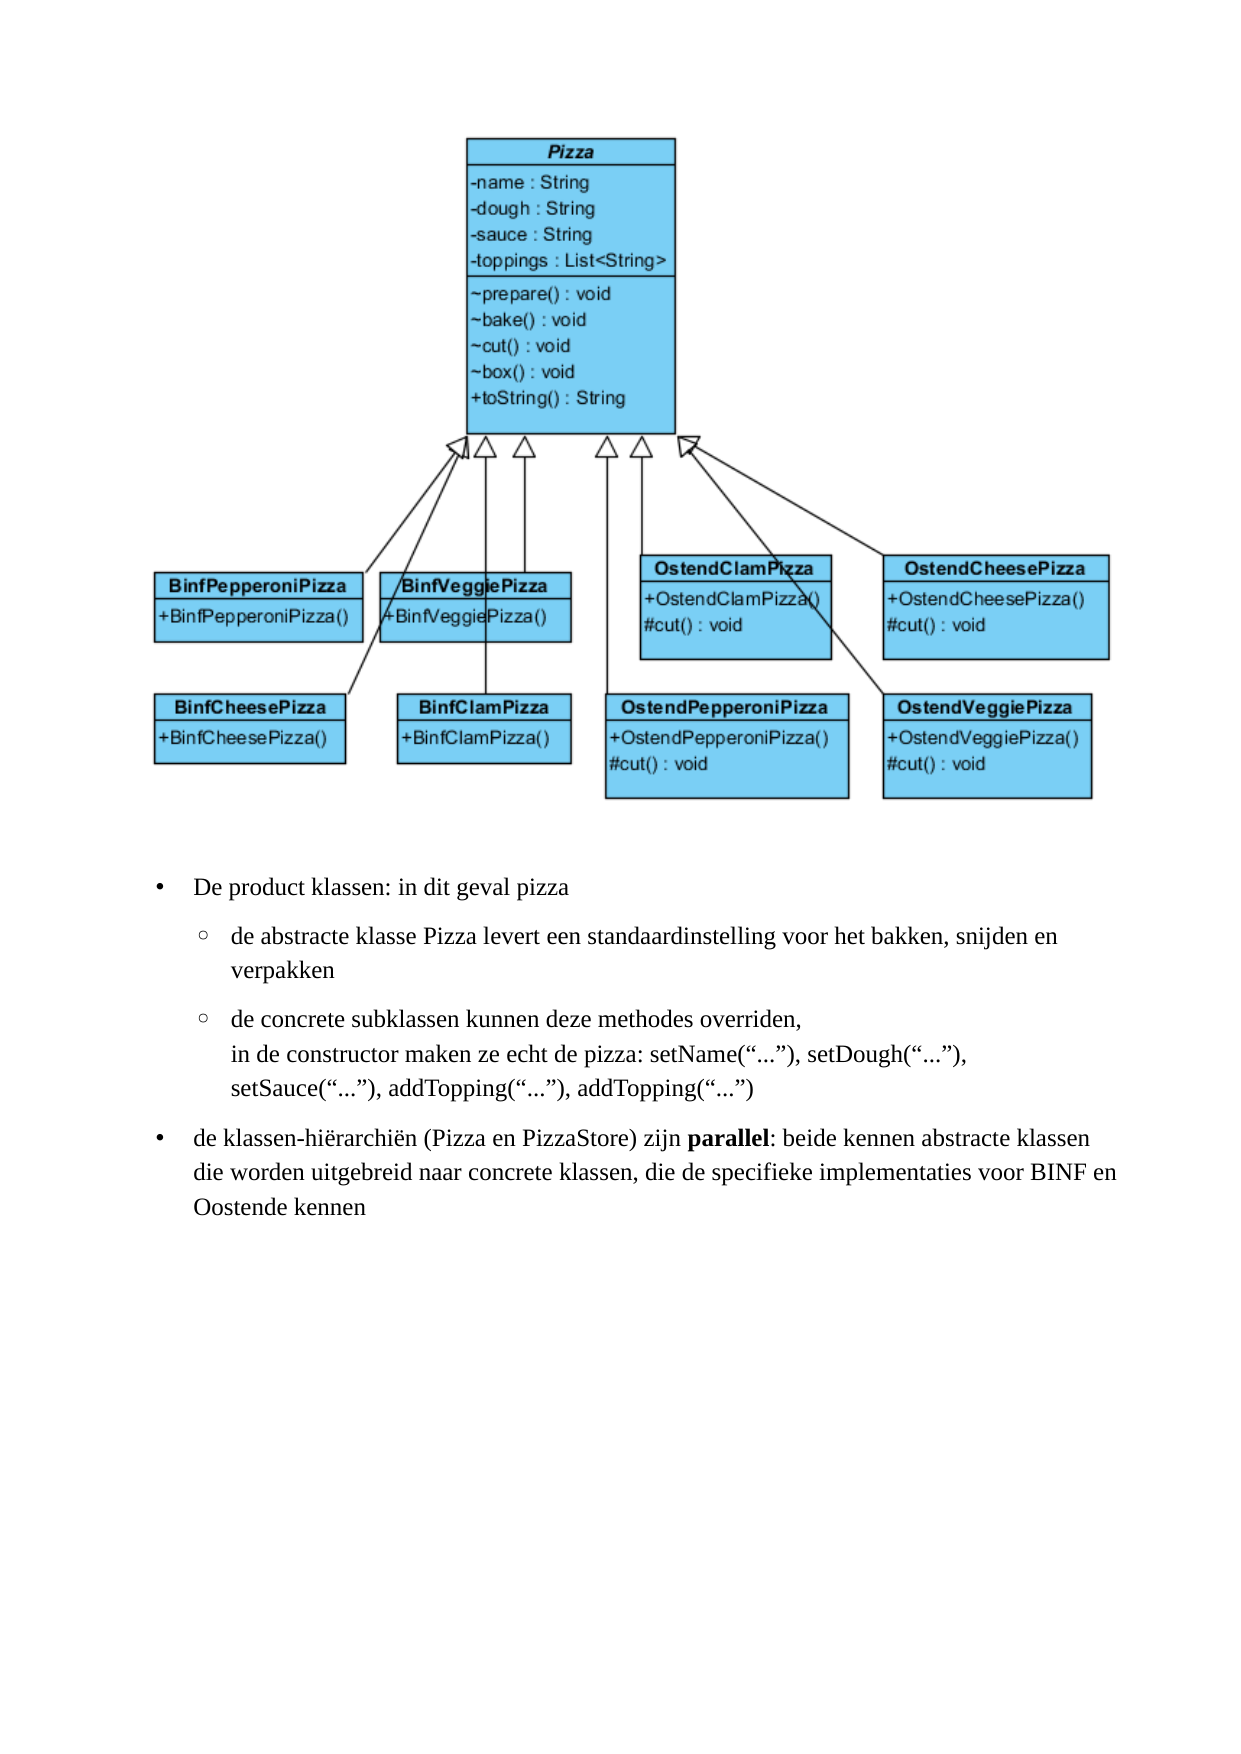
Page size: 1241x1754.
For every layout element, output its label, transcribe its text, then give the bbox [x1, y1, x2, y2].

list de concrete subklassen kunnen deze methodes overriden, in de constructor maken ze echt de pizza: setName(“...”), setDough(“...”), setSauce(“...”), addTopping(“...”), addTopping(“...”) [193, 1004, 1122, 1102]
list de abstracte klasse Pizza levert een standaardinstelling voor het bakken, snijden en verpakken [193, 921, 1122, 984]
list De product klassen: in dit geval pizza [156, 872, 1122, 901]
list de klassen-hiërarchiën (Pizza en PizzaStore) zijn parallel: beide kennen abstracte klassen die worden uitgebreid naar concrete klassen, die de specifieke implementaties voor BINF en Oostende kennen [156, 1123, 1122, 1220]
picture [118, 118, 1123, 818]
